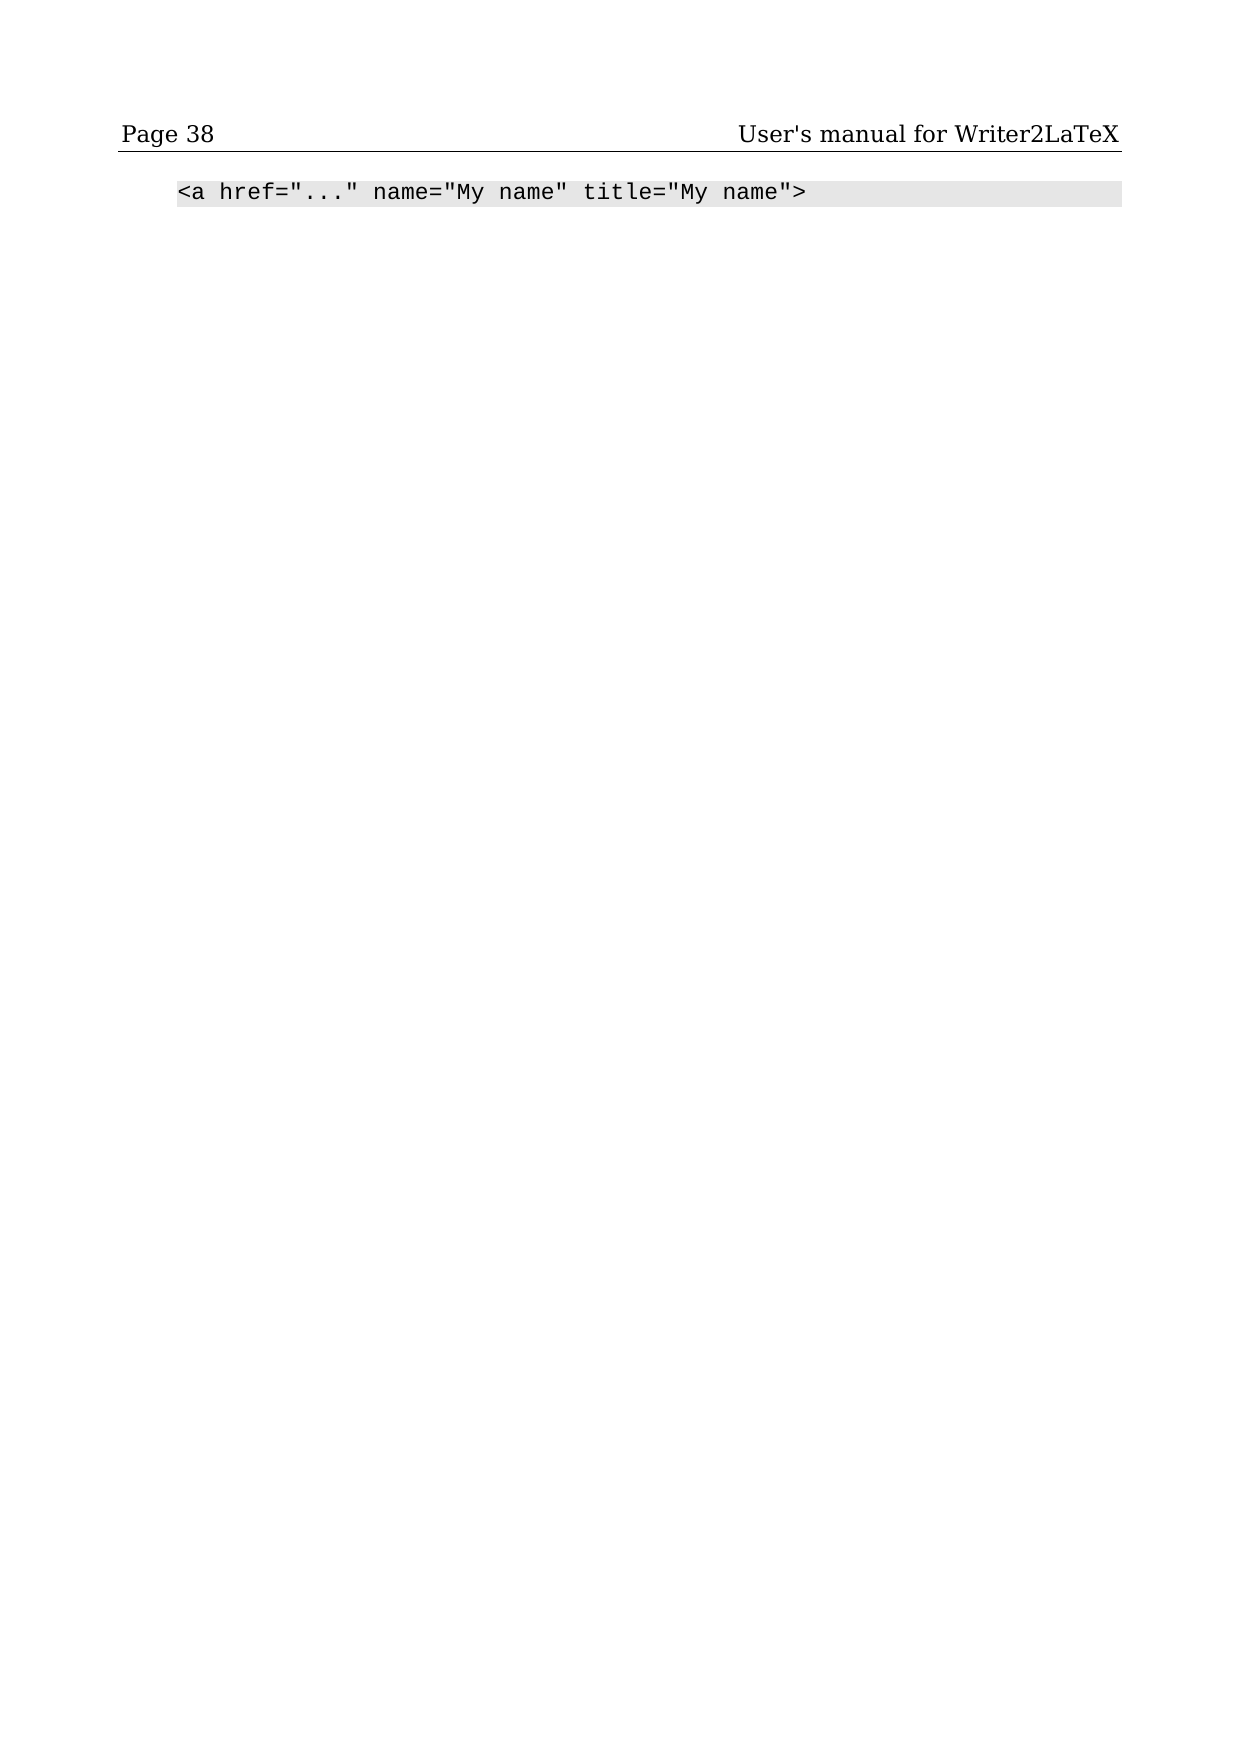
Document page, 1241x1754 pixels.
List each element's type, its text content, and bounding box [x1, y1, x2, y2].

text <a href="..." name="My name" title="My name"> [177, 181, 1122, 207]
